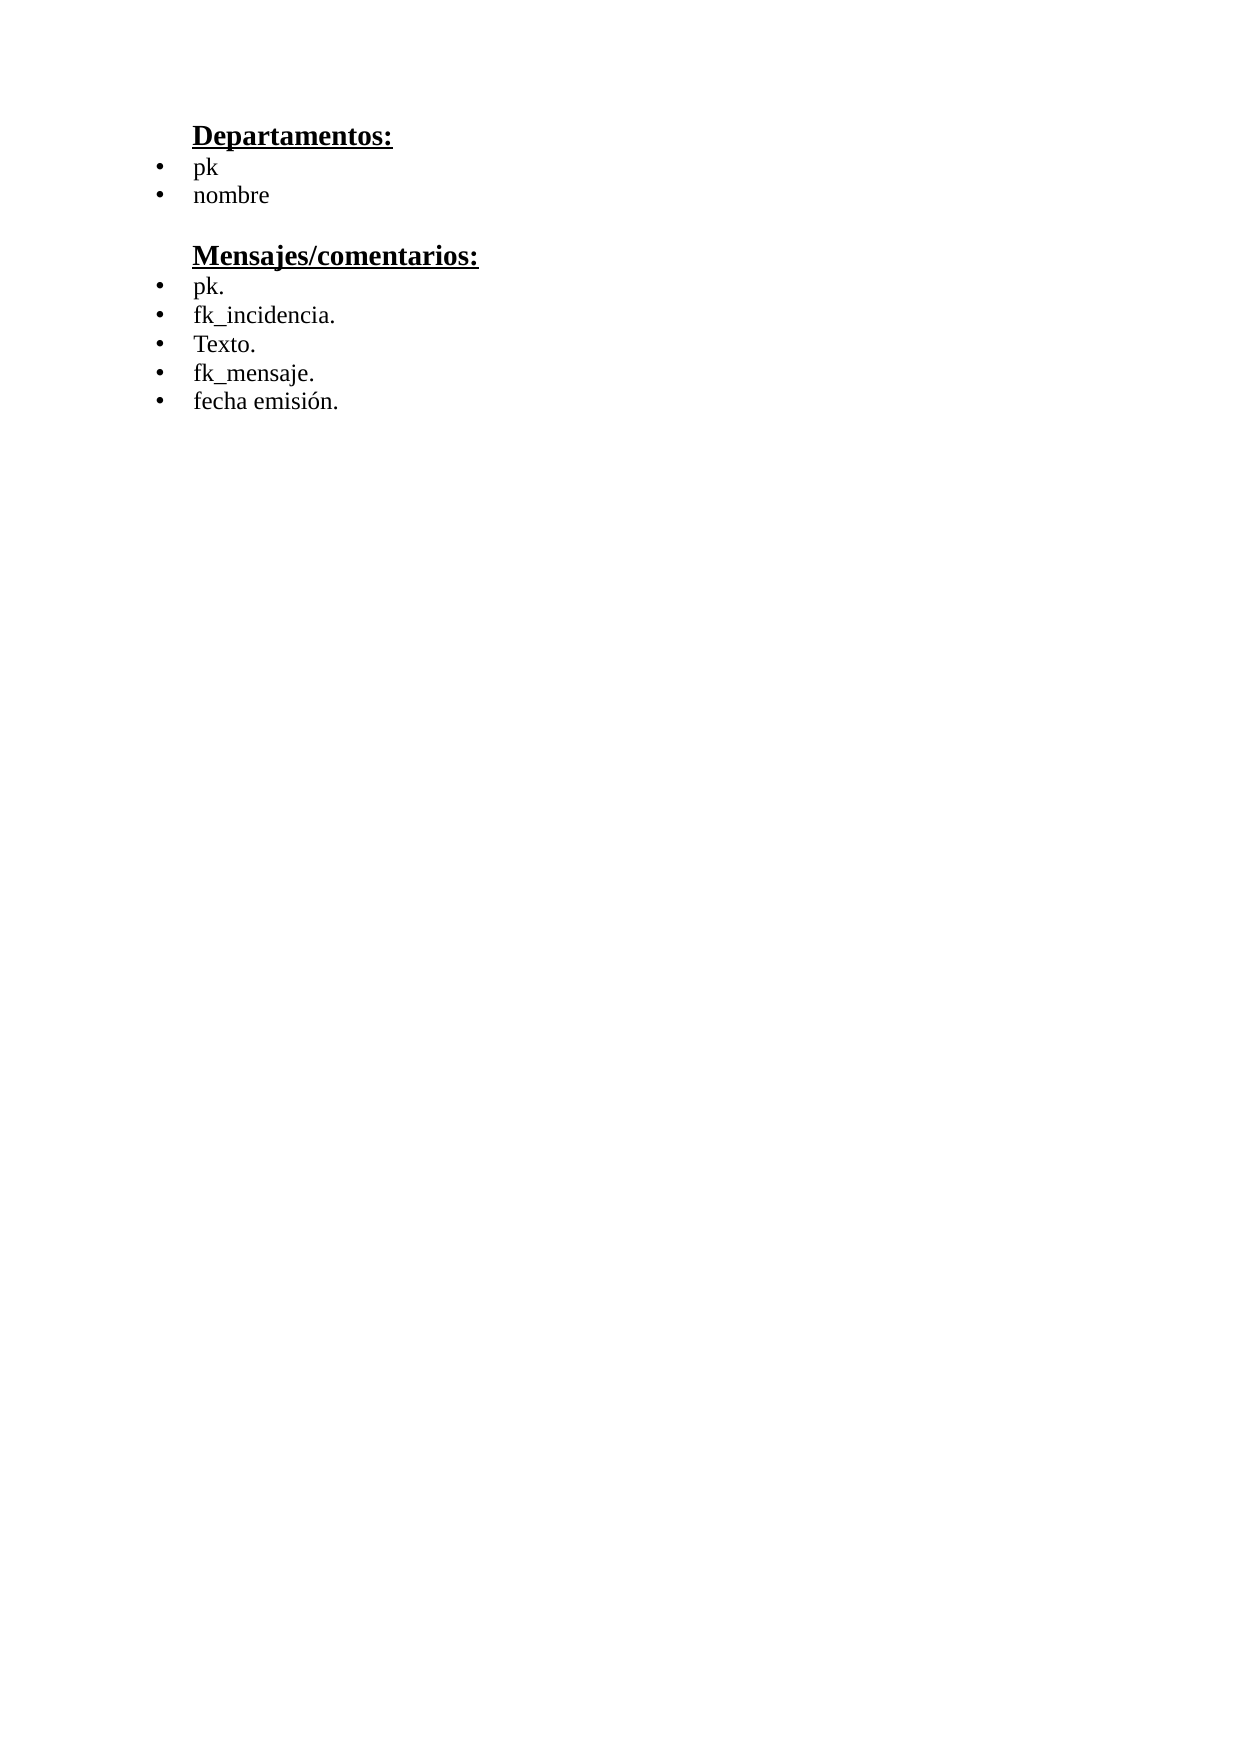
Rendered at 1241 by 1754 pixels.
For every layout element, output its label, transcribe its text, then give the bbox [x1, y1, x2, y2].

list fk_mensaje. [156, 358, 1122, 386]
text Departamentos: [118, 118, 1122, 152]
list fecha emisión. [156, 386, 1122, 415]
text Mensajes/comentarios: [118, 238, 1122, 271]
list pk [156, 152, 1122, 180]
list nombre [156, 180, 1122, 209]
list Texto. [156, 329, 1122, 358]
list fk_incidencia. [156, 300, 1122, 329]
list pk. [156, 271, 1122, 300]
